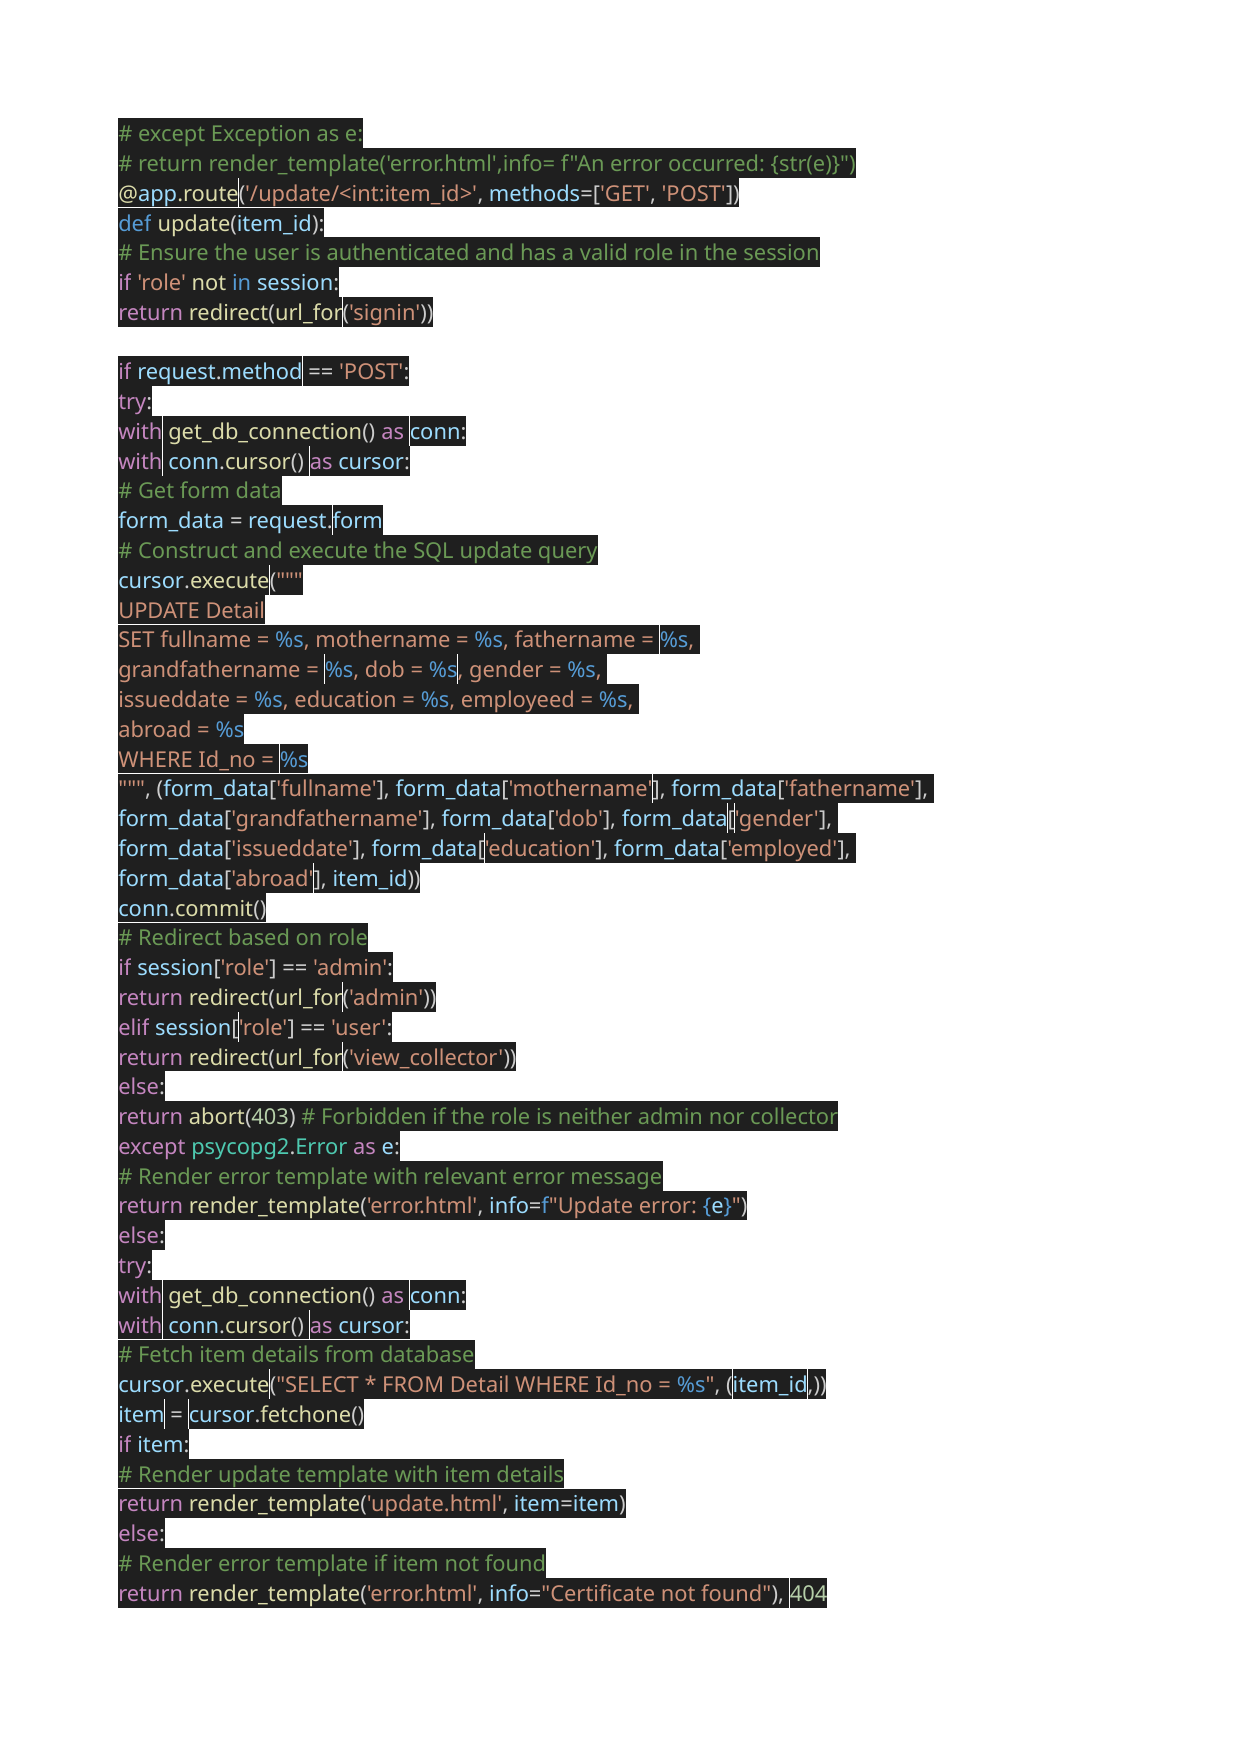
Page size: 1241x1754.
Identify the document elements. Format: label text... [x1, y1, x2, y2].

text return redirect(url_for('admin')) [118, 982, 1122, 1012]
text UPDATE Detail [118, 595, 1122, 624]
text if session['role'] == 'admin': [118, 952, 1122, 982]
text item = cursor.fetchone() [118, 1399, 1122, 1429]
text conn.commit() [118, 893, 1122, 922]
text try: [118, 1250, 1122, 1280]
text form_data['abroad'], item_id)) [118, 863, 1122, 893]
text # Render error template if item not found [118, 1548, 1122, 1578]
text # return render_template('error.html',info= f"An error occurred: {str(e)}") [118, 148, 1122, 178]
text return redirect(url_for('view_collector')) [118, 1042, 1122, 1071]
text def update(item_id): [118, 207, 1122, 237]
text with get_db_connection() as conn: [118, 1280, 1122, 1310]
text cursor.execute(""" [118, 565, 1122, 595]
text grandfathername = %s, dob = %s, gender = %s, [118, 654, 1122, 684]
text if request.method == 'POST': [118, 356, 1122, 386]
text # Render update template with item details [118, 1459, 1122, 1488]
text abroad = %s [118, 714, 1122, 744]
text # Render error template with relevant error message [118, 1161, 1122, 1191]
text else: [118, 1518, 1122, 1548]
text # Construct and execute the SQL update query [118, 535, 1122, 565]
text if 'role' not in session: [118, 267, 1122, 297]
text with conn.cursor() as cursor: [118, 446, 1122, 476]
text form_data['issueddate'], form_data['education'], form_data['employed'], [118, 833, 1122, 863]
text WHERE Id_no = %s [118, 744, 1122, 773]
text @app.route('/update/<int:item_id>', methods=['GET', 'POST']) [118, 178, 1122, 207]
text elif session['role'] == 'user': [118, 1012, 1122, 1042]
text else: [118, 1220, 1122, 1250]
text """, (form_data['fullname'], form_data['mothername'], form_data['fathername'], [118, 773, 1122, 803]
text return render_template('error.html', info=f"Update error: {e}") [118, 1191, 1122, 1220]
text # Fetch item details from database [118, 1339, 1122, 1369]
text with get_db_connection() as conn: [118, 416, 1122, 446]
text # except Exception as e: [118, 118, 1122, 148]
text return redirect(url_for('signin')) [118, 297, 1122, 327]
text return abort(403) # Forbidden if the role is neither admin nor collector [118, 1101, 1122, 1131]
text SET fullname = %s, mothername = %s, fathername = %s, [118, 624, 1122, 654]
text try: [118, 386, 1122, 416]
text return render_template('error.html', info="Certificate not found"), 404 [118, 1578, 1122, 1608]
text form_data['grandfathername'], form_data['dob'], form_data['gender'], [118, 803, 1122, 833]
text # Redirect based on role [118, 922, 1122, 952]
text cursor.execute("SELECT * FROM Detail WHERE Id_no = %s", (item_id,)) [118, 1369, 1122, 1399]
text if item: [118, 1429, 1122, 1459]
text except psycopg2.Error as e: [118, 1131, 1122, 1161]
text form_data = request.form [118, 505, 1122, 535]
text issueddate = %s, education = %s, employeed = %s, [118, 684, 1122, 714]
text with conn.cursor() as cursor: [118, 1310, 1122, 1339]
text else: [118, 1071, 1122, 1101]
text # Ensure the user is authenticated and has a valid role in the session [118, 237, 1122, 267]
text # Get form data [118, 476, 1122, 505]
text return render_template('update.html', item=item) [118, 1488, 1122, 1518]
